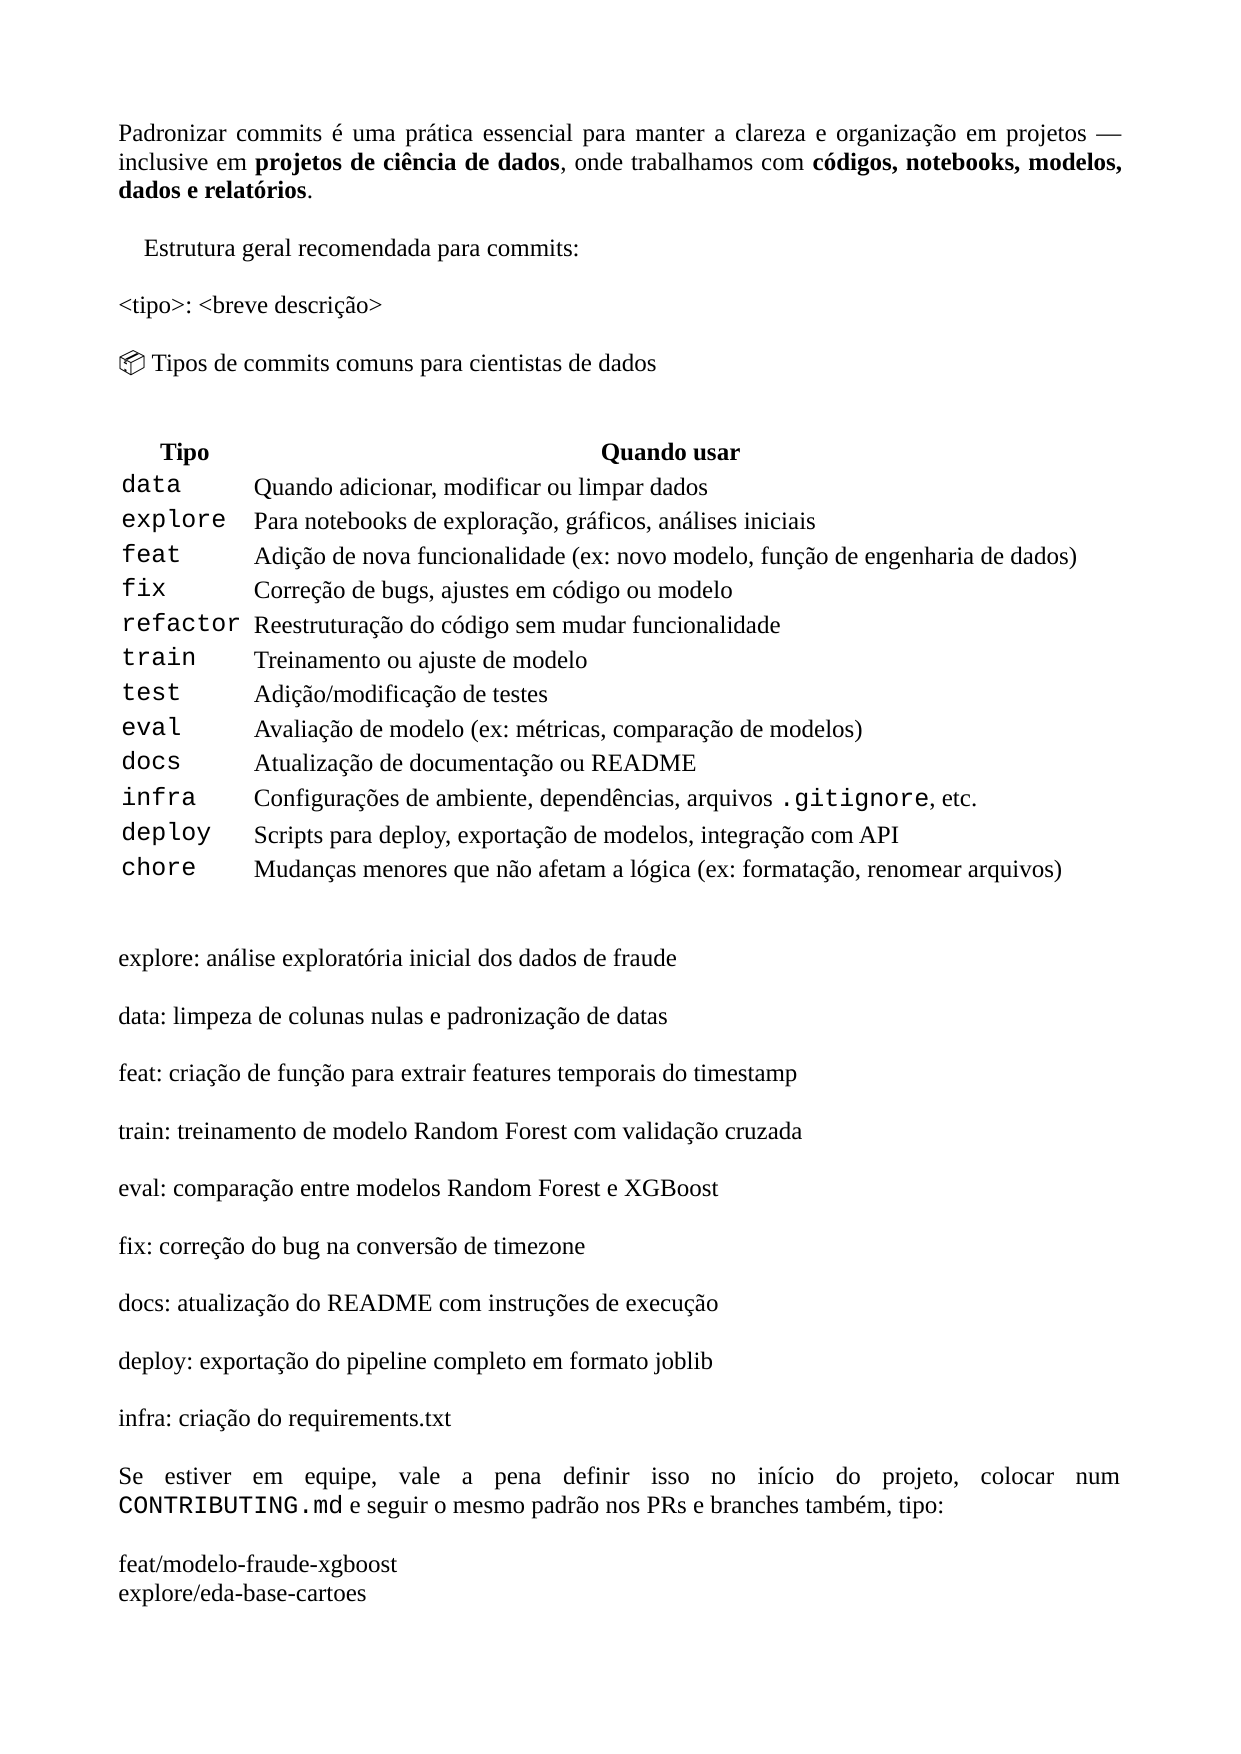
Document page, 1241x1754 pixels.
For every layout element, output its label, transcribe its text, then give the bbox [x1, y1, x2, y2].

table_cell Adição de nova funcionalidade (ex: novo modelo, função de engenharia de dados) [251, 538, 1090, 573]
table_cell data [118, 469, 251, 503]
table_header Tipo [118, 434, 251, 469]
table_cell train [118, 642, 251, 676]
text explore: análise exploratória inicial dos dados de fraude [118, 943, 1122, 972]
text deploy: exportação do pipeline completo em formato joblib [118, 1346, 1122, 1375]
text explore/eda-base-cartoes [118, 1578, 1122, 1607]
table_cell Configurações de ambiente, dependências, arquivos .gitignore, etc. [251, 780, 1090, 817]
table_cell fix [118, 573, 251, 607]
table_cell infra [118, 780, 251, 817]
table_cell Reestruturação do código sem mudar funcionalidade [251, 607, 1090, 642]
table_cell Treinamento ou ajuste de modelo [251, 642, 1090, 676]
table_cell Correção de bugs, ajustes em código ou modelo [251, 573, 1090, 607]
text Padronizar commits é uma prática essencial para manter a clareza e organização em projetos — inclusive em projetos de ciência de dados, onde trabalhamos com códigos, notebooks, modelos, dados e relatórios. [118, 118, 1122, 204]
table_cell Quando adicionar, modificar ou limpar dados [251, 469, 1090, 503]
text 📦 Tipos de commits comuns para cientistas de dados [118, 348, 1122, 377]
table_cell chore [118, 851, 251, 886]
table_cell deploy [118, 817, 251, 851]
table_cell Atualização de documentação ou README [251, 746, 1090, 780]
text <tipo>: <breve descrição> [118, 291, 1122, 319]
table_cell refactor [118, 607, 251, 642]
table_cell explore [118, 504, 251, 538]
table_cell Scripts para deploy, exportação de modelos, integração com API [251, 817, 1090, 851]
table_header Quando usar [251, 434, 1090, 469]
table_cell eval [118, 711, 251, 746]
table_cell Para notebooks de exploração, gráficos, análises iniciais [251, 504, 1090, 538]
text train: treinamento de modelo Random Forest com validação cruzada [118, 1116, 1122, 1145]
text eval: comparação entre modelos Random Forest e XGBoost [118, 1173, 1122, 1202]
table_cell Adição/modificação de testes [251, 676, 1090, 711]
table_cell test [118, 676, 251, 711]
text Se estiver em equipe, vale a pena definir isso no início do projeto, colocar num CONTRIBUTING.md e seguir o mesmo padrão nos PRs e branches também, tipo: [118, 1461, 1122, 1521]
table_cell Mudanças menores que não afetam a lógica (ex: formatação, renomear arquivos) [251, 851, 1090, 886]
table_cell feat [118, 538, 251, 573]
table_cell Avaliação de modelo (ex: métricas, comparação de modelos) [251, 711, 1090, 746]
text feat: criação de função para extrair features temporais do timestamp [118, 1058, 1122, 1087]
text infra: criação do requirements.txt [118, 1403, 1122, 1432]
text ✅ Estrutura geral recomendada para commits: [118, 233, 1122, 262]
text data: limpeza de colunas nulas e padronização de datas [118, 1001, 1122, 1030]
text docs: atualização do README com instruções de execução [118, 1288, 1122, 1317]
table_cell docs [118, 746, 251, 780]
text fix: correção do bug na conversão de timezone [118, 1231, 1122, 1260]
text feat/modelo-fraude-xgboost [118, 1549, 1122, 1578]
